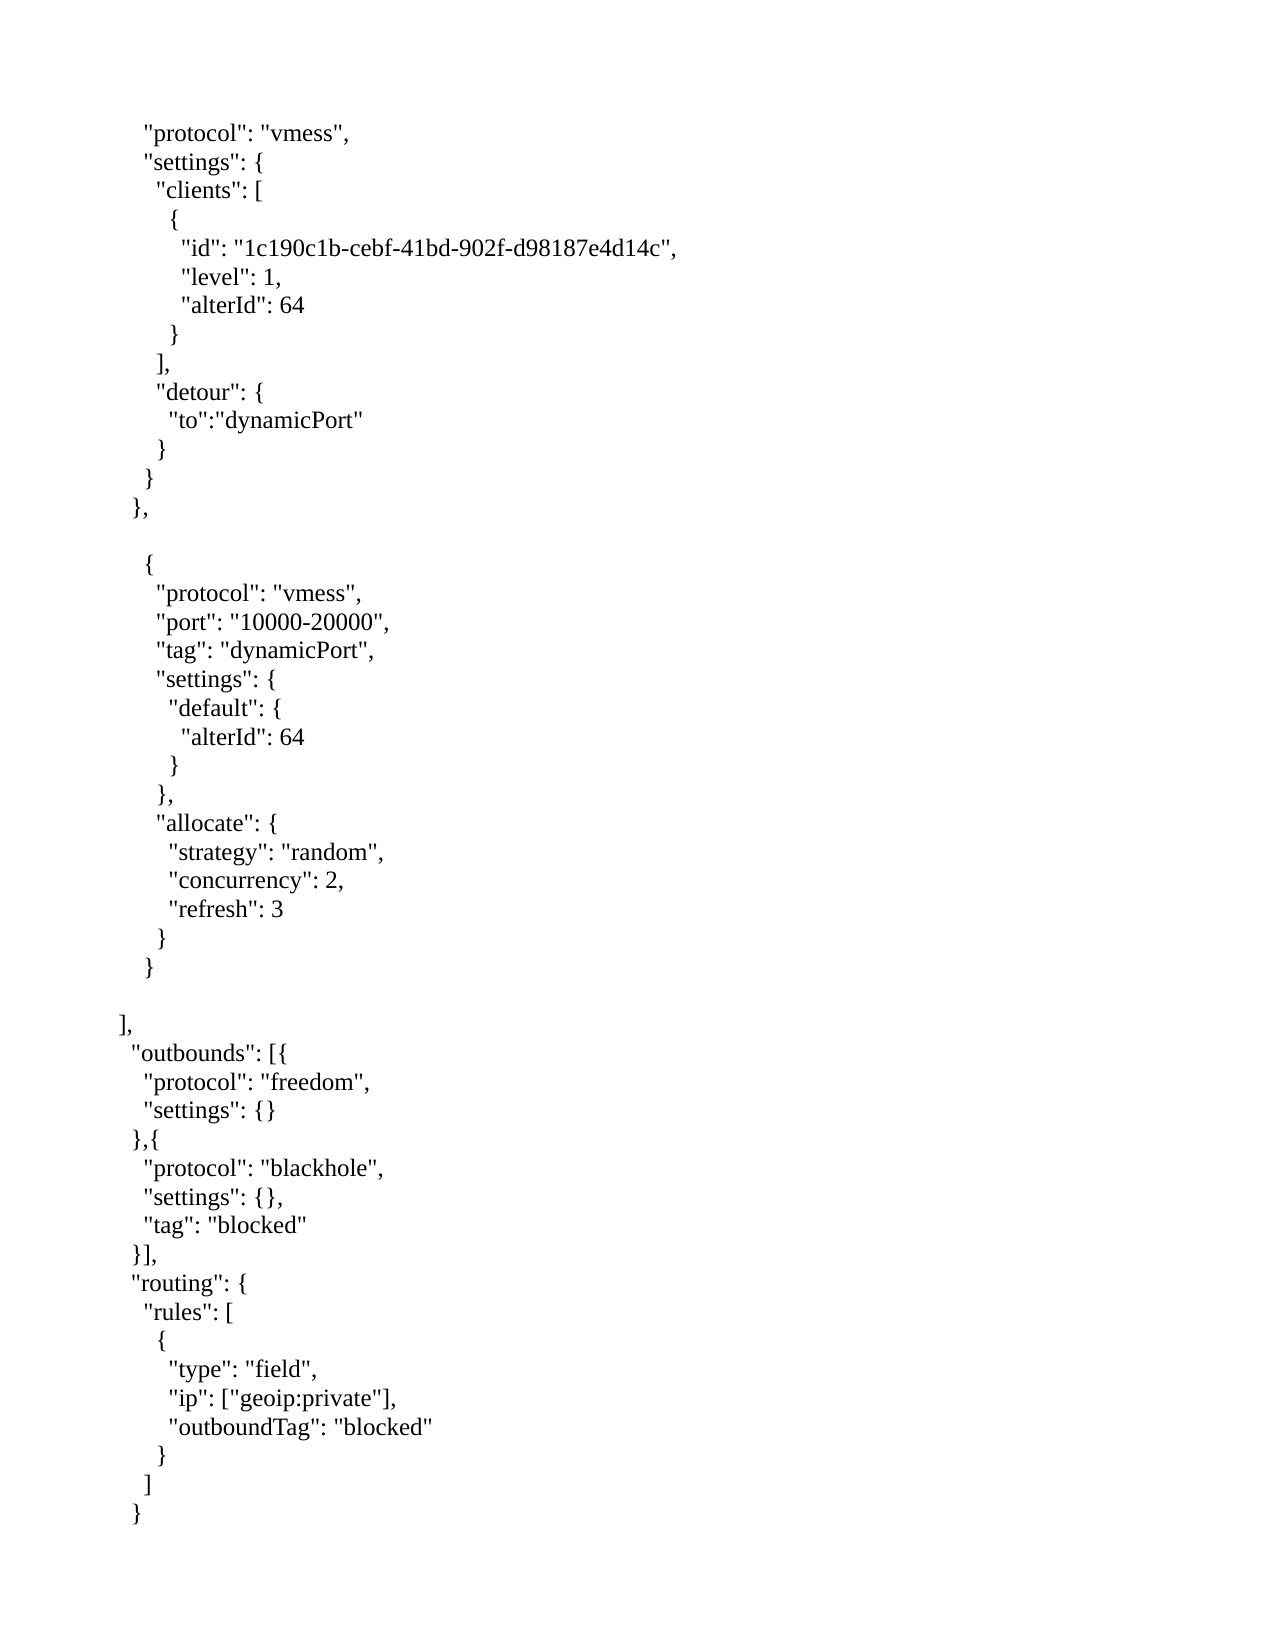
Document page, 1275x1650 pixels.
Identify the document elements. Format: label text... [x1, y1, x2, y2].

text "tag": "dynamicPort", [118, 636, 1157, 664]
text } [118, 319, 1157, 348]
text },{ [118, 1124, 1157, 1153]
text "type": "field", [118, 1354, 1157, 1383]
text "protocol": "vmess", [118, 578, 1157, 607]
text "outbounds": [{ [118, 1038, 1157, 1067]
text } [118, 1441, 1157, 1469]
text "strategy": "random", [118, 837, 1157, 866]
text "allocate": { [118, 808, 1157, 837]
text "protocol": "freedom", [118, 1067, 1157, 1096]
text ] [118, 1469, 1157, 1498]
text { [118, 549, 1157, 578]
text } [118, 952, 1157, 981]
text ], [118, 1009, 1157, 1038]
text "level": 1, [118, 262, 1157, 291]
text "tag": "blocked" [118, 1211, 1157, 1239]
text "refresh": 3 [118, 894, 1157, 923]
text "protocol": "vmess", [118, 118, 1157, 147]
text "concurrency": 2, [118, 866, 1157, 894]
text } [118, 463, 1157, 492]
text }, [118, 779, 1157, 808]
text "settings": { [118, 147, 1157, 176]
text }], [118, 1239, 1157, 1268]
text "routing": { [118, 1268, 1157, 1297]
text "settings": {} [118, 1096, 1157, 1124]
text }, [118, 492, 1157, 521]
text "ip": ["geoip:private"], [118, 1383, 1157, 1412]
text } [118, 751, 1157, 779]
text ], [118, 348, 1157, 377]
text "default": { [118, 693, 1157, 722]
text "protocol": "blackhole", [118, 1153, 1157, 1182]
text "id": "1c190c1b-cebf-41bd-902f-d98187e4d14c", [118, 233, 1157, 262]
text "port": "10000-20000", [118, 607, 1157, 636]
text { [118, 1326, 1157, 1354]
text "detour": { [118, 377, 1157, 406]
text "alterId": 64 [118, 722, 1157, 751]
text "settings": { [118, 664, 1157, 693]
text "alterId": 64 [118, 291, 1157, 319]
text "outboundTag": "blocked" [118, 1412, 1157, 1441]
text { [118, 204, 1157, 233]
text } [118, 434, 1157, 463]
text "to":"dynamicPort" [118, 406, 1157, 434]
text } [118, 923, 1157, 952]
text "clients": [ [118, 176, 1157, 204]
text "settings": {}, [118, 1182, 1157, 1211]
text "rules": [ [118, 1297, 1157, 1326]
text } [118, 1498, 1157, 1527]
